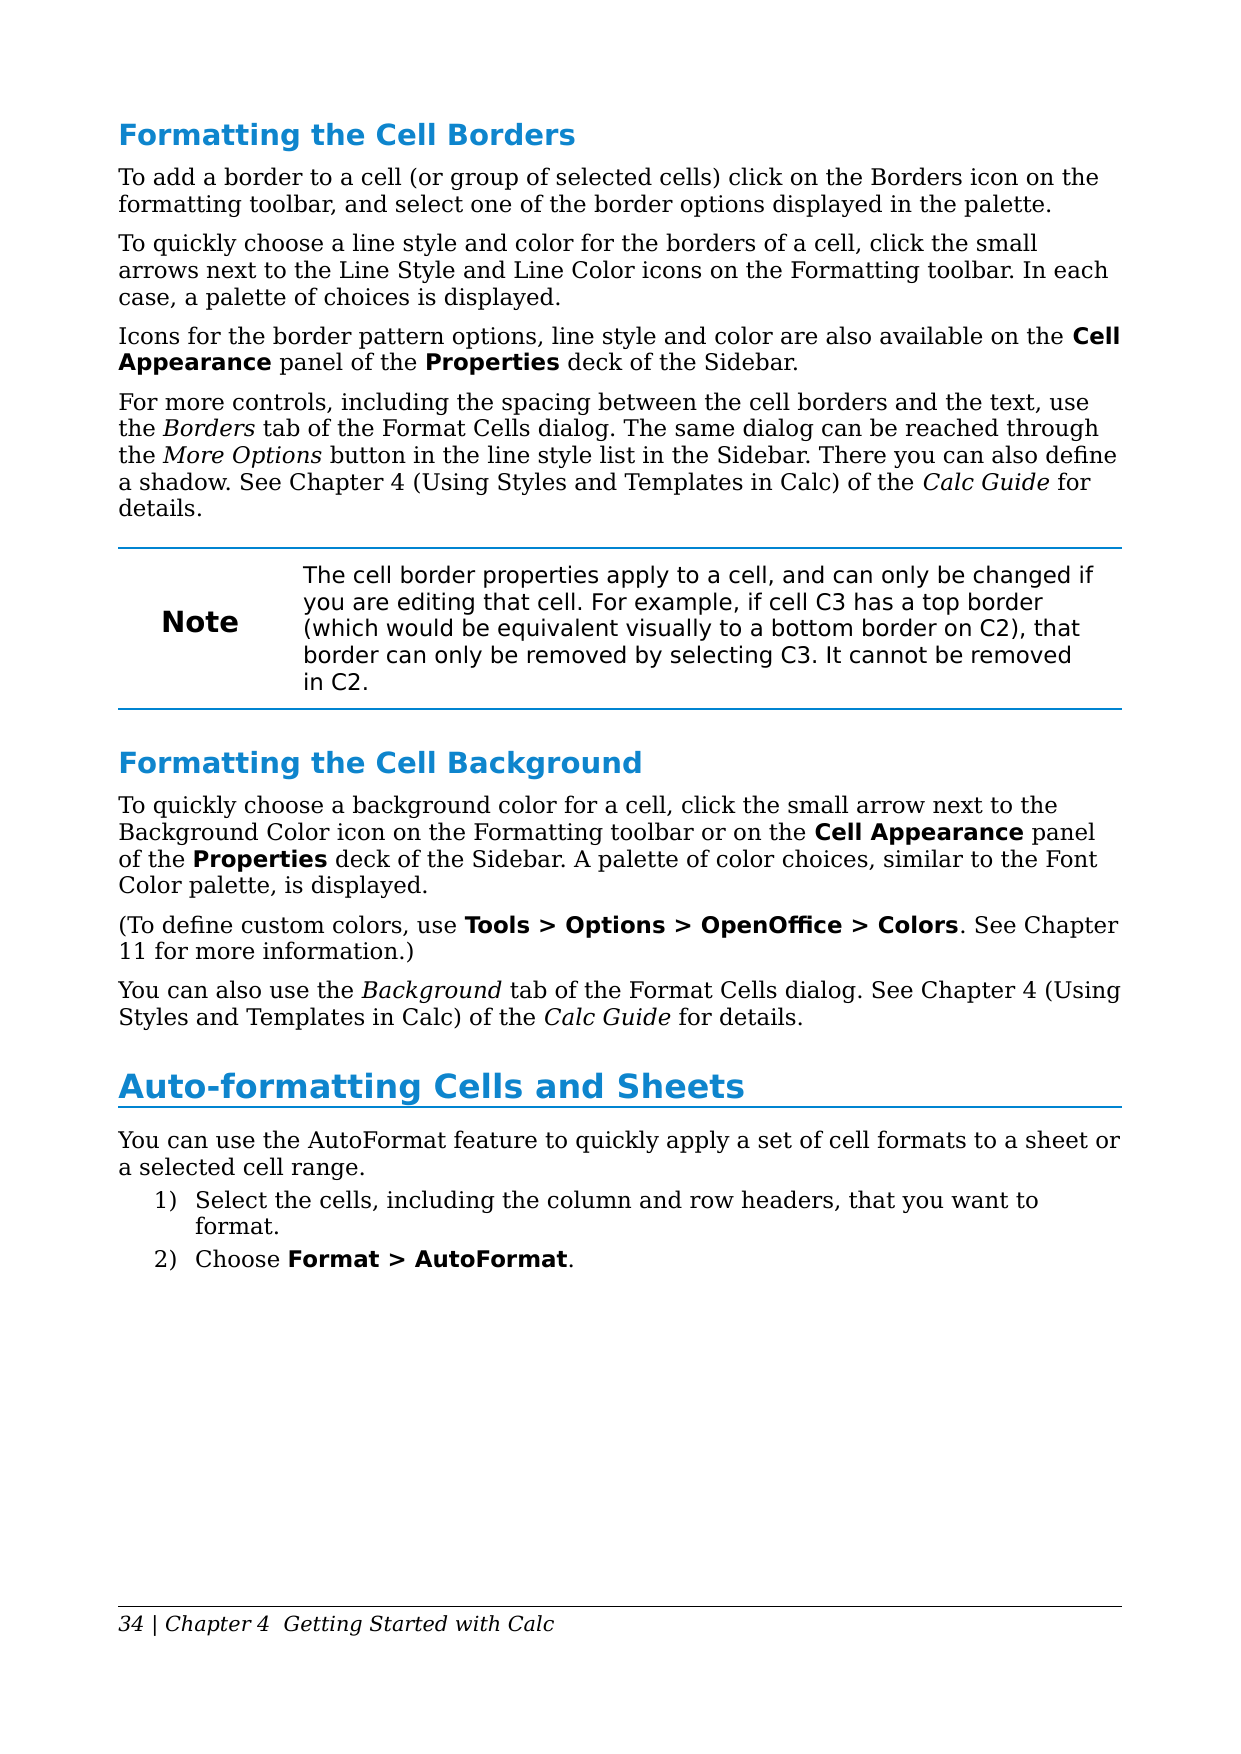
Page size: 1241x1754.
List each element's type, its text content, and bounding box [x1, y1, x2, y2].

text (To define custom colors, use Tools > Options > OpenOffice > Colors. See Chapter 11 for more information.) [118, 912, 1122, 965]
list Choose Format > AutoFormat. [177, 1246, 1122, 1273]
subtitle Formatting the Cell Background [118, 746, 1122, 780]
text To quickly choose a line style and color for the borders of a cell, click the small arrows next to the Line Style and Line Color icons on the Formatting toolbar. In each case, a palette of choices is displayed. [118, 230, 1122, 310]
table_header Note [118, 549, 281, 708]
text To add a border to a cell (or group of selected cells) click on the Borders icon on the formatting toolbar, and select one of the border options displayed in the palette. [118, 164, 1122, 218]
subtitle Auto-formatting Cells and Sheets [118, 1067, 1122, 1106]
list Select the cells, including the column and row headers, that you want to format. [177, 1187, 1122, 1240]
text To quickly choose a background color for a cell, click the small arrow next to the Background Color icon on the Formatting toolbar or on the Cell Appearance panel of the Properties deck of the Sidebar. A palette of color choices, similar to the Font Color palette, is displayed. [118, 793, 1122, 899]
list You can use the AutoFormat feature to quickly apply a set of cell formats to a sheet or a selected cell range. [118, 1127, 1122, 1180]
text You can also use the Background tab of the Format Cells dialog. See Chapter 4 (Using Styles and Templates in Calc) of the Calc Guide for details. [118, 978, 1122, 1031]
table_header The cell border properties apply to a cell, and can only be changed if you are editing that cell. For example, if cell C3 has a top border (which would be equivalent visually to a bottom border on C2), that border can only be removed by selecting C3. It cannot be removed in C2. [281, 549, 1122, 708]
subtitle Formatting the Cell Borders [118, 118, 1122, 152]
text For more controls, including the spacing between the cell borders and the text, use the Borders tab of the Format Cells dialog. The same dialog can be reached through the More Options button in the line style list in the Sidebar. There you can also define a shadow. See Chapter 4 (Using Styles and Templates in Calc) of the Calc Guide for details. [118, 389, 1122, 522]
text Icons for the border pattern options, line style and color are also available on the Cell Appearance panel of the Properties deck of the Sidebar. [118, 323, 1122, 376]
